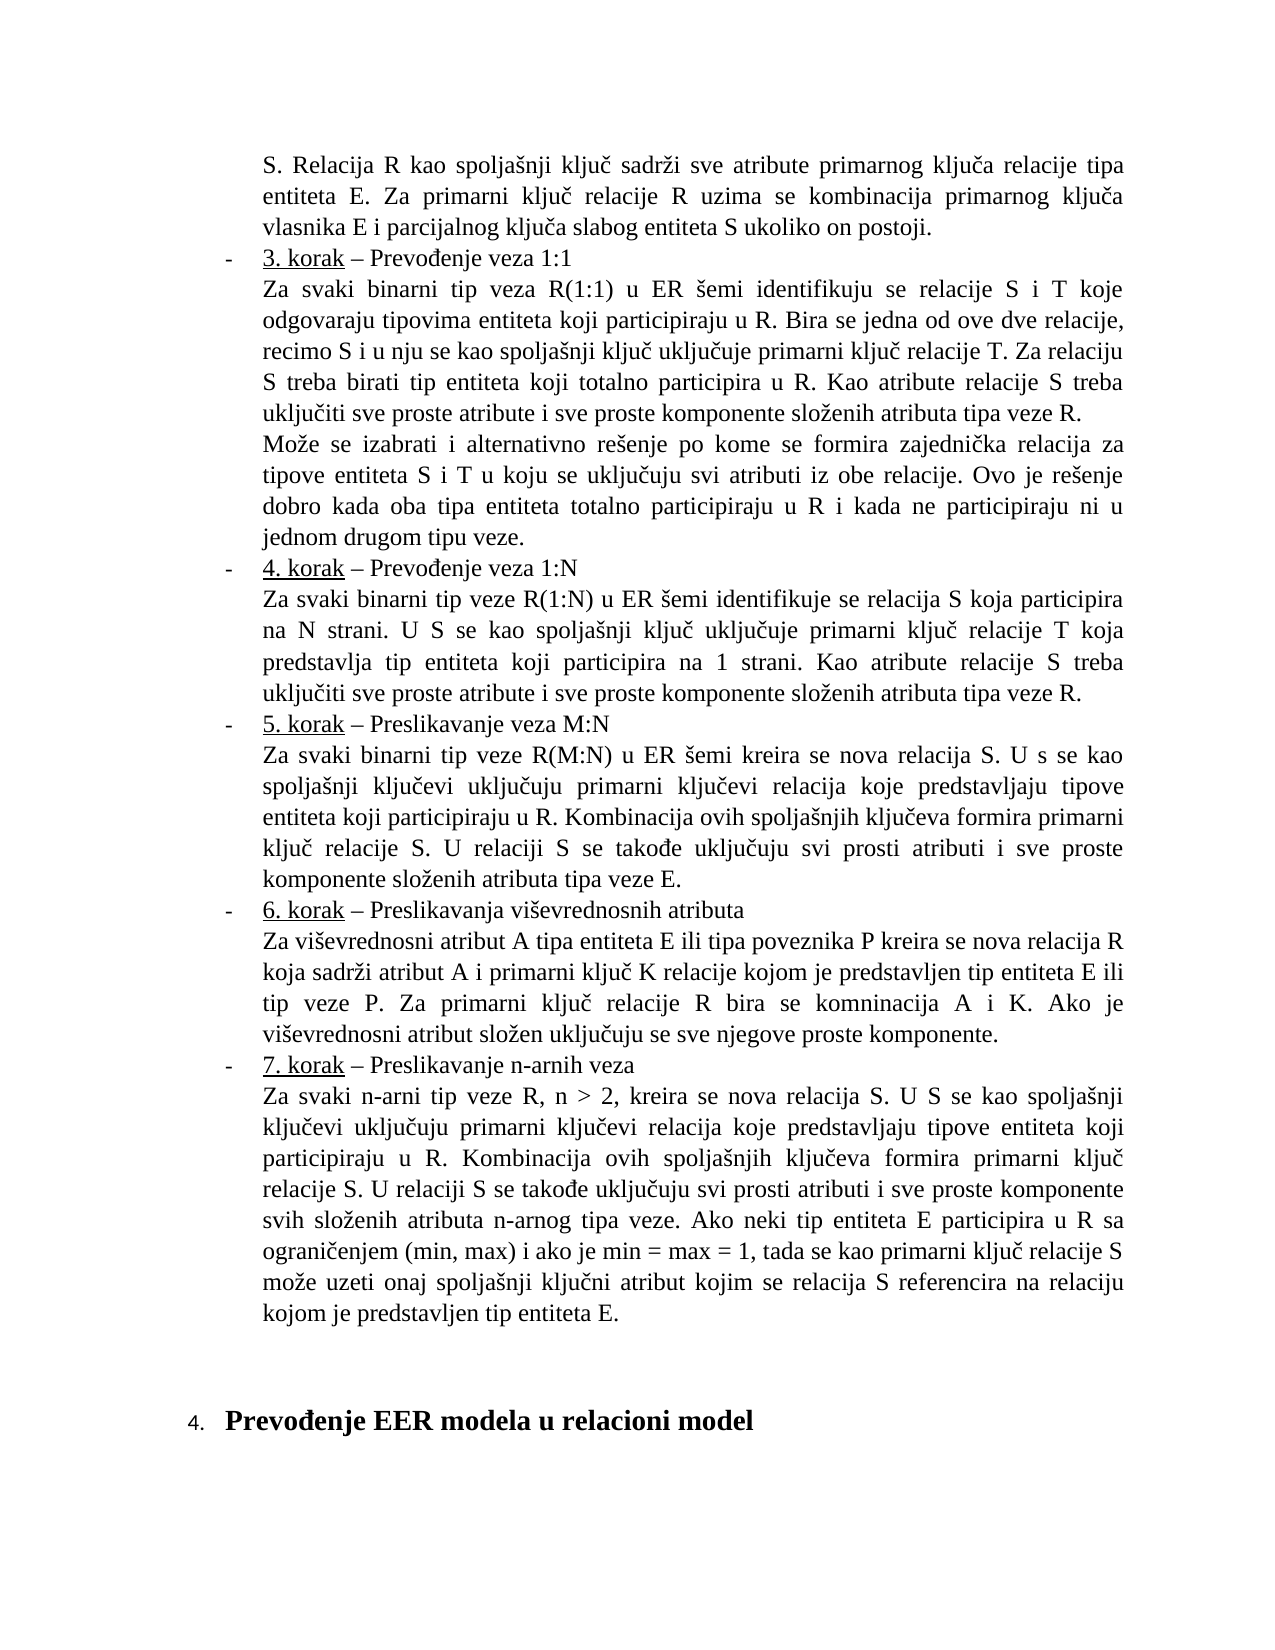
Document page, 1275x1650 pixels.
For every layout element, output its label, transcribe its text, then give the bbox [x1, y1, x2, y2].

list Za svaki binarni tip veze R(M:N) u ER šemi kreira se nova relacija S. U s se kao spoljašnji ključevi uključuju primarni ključevi relacija koje predstavljaju tipove entiteta koji participiraju u R. Kombinacija ovih spoljašnjih ključeva formira primarni ključ relacije S. U relaciji S se takođe uključuju svi prosti atributi i sve proste komponente složenih atributa tipa veze E. [262, 740, 1125, 893]
list Za svaki binarni tip veza R(1:1) u ER šemi identifikuju se relacije S i T koje odgovaraju tipovima entiteta koji participiraju u R. Bira se jedna od ove dve relacije, recimo S i u nju se kao spoljašnji ključ uključuje primarni ključ relacije T. Za relaciju S treba birati tip entiteta koji totalno participira u R. Kao atribute relacije S treba uključiti sve proste atribute i sve proste komponente složenih atributa tipa veze R. [262, 274, 1125, 427]
list 3. korak – Prevođenje veza 1:1 [225, 243, 1125, 272]
list 6. korak – Preslikavanja viševrednosnih atributa [225, 895, 1125, 924]
list 5. korak – Preslikavanje veza M:N [225, 709, 1125, 737]
list Može se izabrati i alternativno rešenje po kome se formira zajednička relacija za tipove entiteta S i T u koju se uključuju svi atributi iz obe relacije. Ovo je rešenje dobro kada oba tipa entiteta totalno participiraju u R i kada ne participiraju ni u jednom drugom tipu veze. [262, 429, 1125, 551]
list Za svaki binarni tip veze R(1:N) u ER šemi identifikuje se relacija S koja participira na N strani. U S se kao spoljašnji ključ uključuje primarni ključ relacije T koja predstavlja tip entiteta koji participira na 1 strani. Kao atribute relacije S treba uključiti sve proste atribute i sve proste komponente složenih atributa tipa veze R. [262, 584, 1125, 706]
list Za viševrednosni atribut A tipa entiteta E ili tipa poveznika P kreira se nova relacija R koja sadrži atribut A i primarni ključ K relacije kojom je predstavljen tip entiteta E ili tip veze P. Za primarni ključ relacije R bira se komninacija A i K. Ako je viševrednosni atribut složen uključuju se sve njegove proste komponente. [262, 926, 1125, 1048]
list Prevođenje EER modela u relacioni model [187, 1403, 1125, 1437]
list 4. korak – Prevođenje veza 1:N [225, 553, 1125, 582]
list S. Relacija R kao spoljašnji ključ sadrži sve atribute primarnog ključa relacije tipa entiteta E. Za primarni ključ relacije R uzima se kombinacija primarnog ključa vlasnika E i parcijalnog ključa slabog entiteta S ukoliko on postoji. [262, 150, 1125, 241]
list 7. korak – Preslikavanje n-arnih veza [225, 1050, 1125, 1079]
list Za svaki n-arni tip veze R, n > 2, kreira se nova relacija S. U S se kao spoljašnji ključevi uključuju primarni ključevi relacija koje predstavljaju tipove entiteta koji participiraju u R. Kombinacija ovih spoljašnjih ključeva formira primarni ključ relacije S. U relaciji S se takođe uključuju svi prosti atributi i sve proste komponente svih složenih atributa n-arnog tipa veze. Ako neki tip entiteta E participira u R sa ograničenjem (min, max) i ako je min = max = 1, tada se kao primarni ključ relacije S može uzeti onaj spoljašnji ključni atribut kojim se relacija S referencira na relaciju kojom je predstavljen tip entiteta E. [262, 1081, 1125, 1327]
